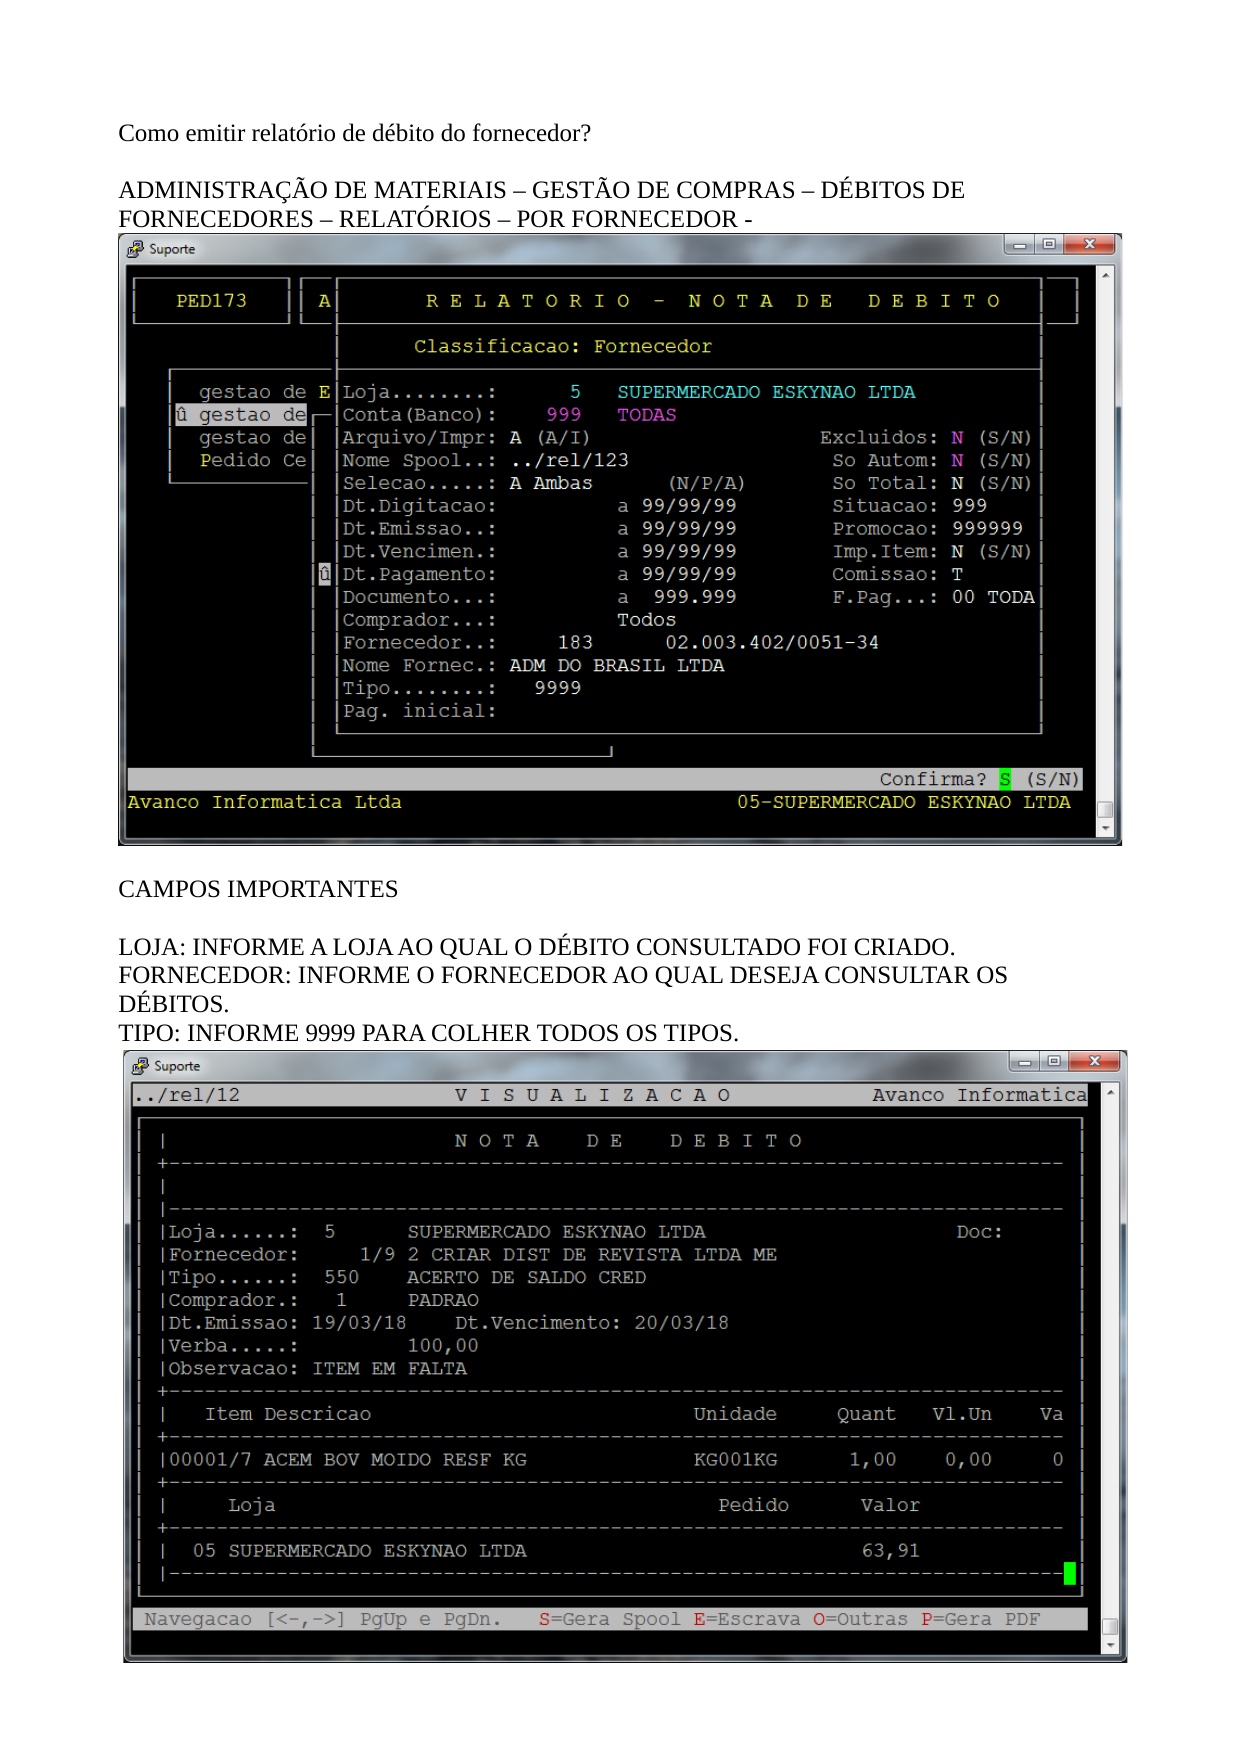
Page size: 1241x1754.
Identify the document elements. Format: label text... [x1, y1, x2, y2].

text FORNECEDOR: INFORME O FORNECEDOR AO QUAL DESEJA CONSULTAR OS DÉBITOS. TIPO: INFORME 9999 PARA COLHER TODOS OS TIPOS. [118, 961, 1122, 1047]
text CAMPOS IMPORTANTES LOJA: INFORME A LOJA AO QUAL O DÉBITO CONSULTADO FOI CRIADO. [118, 874, 1122, 961]
picture [123, 1050, 1128, 1663]
text Como emitir relatório de débito do fornecedor? [118, 118, 1122, 176]
picture [118, 233, 1123, 846]
text ADMINISTRAÇÃO DE MATERIAIS – GESTÃO DE COMPRAS – DÉBITOS DE FORNECEDORES – RELATÓRIOS – POR FORNECEDOR - [118, 176, 1122, 233]
